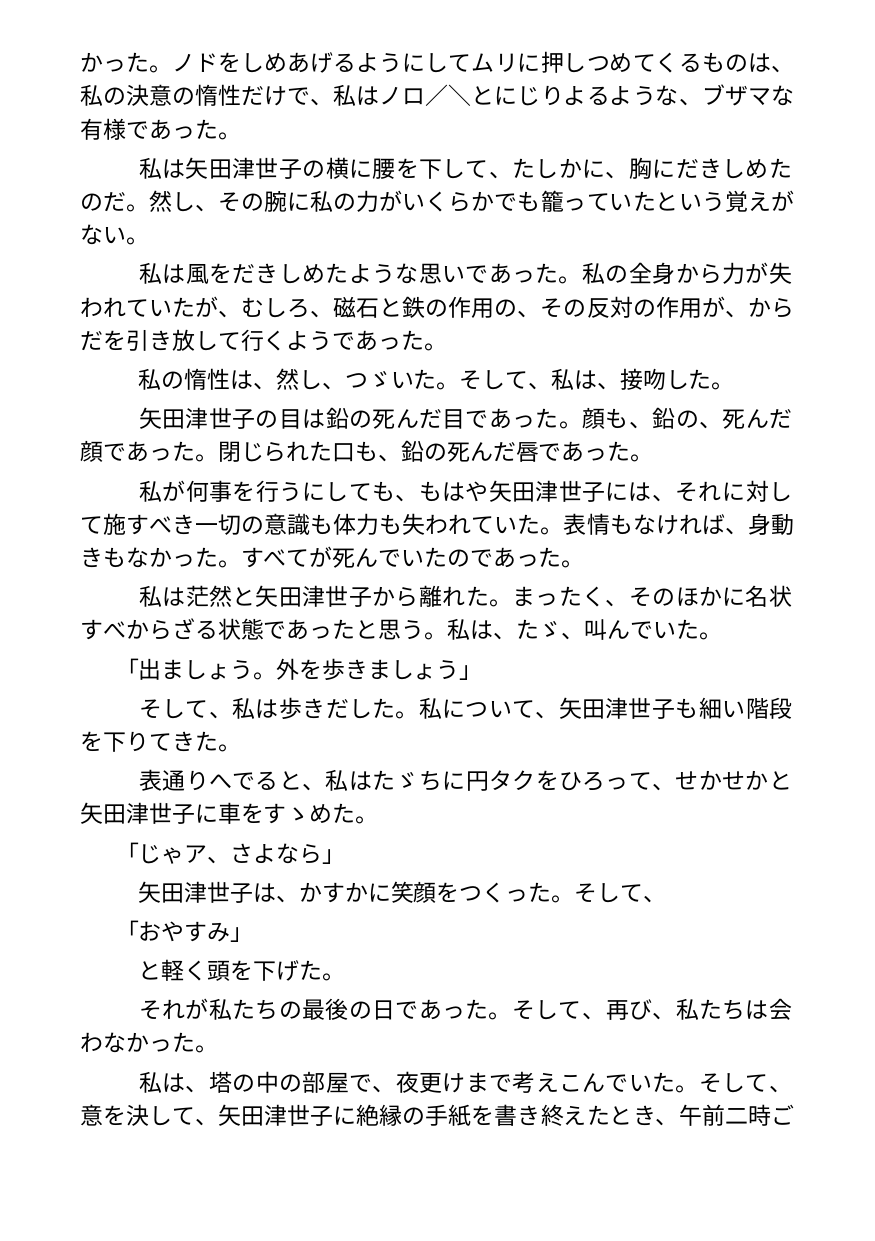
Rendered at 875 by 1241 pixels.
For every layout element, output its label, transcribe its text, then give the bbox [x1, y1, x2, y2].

text 表通りへでると、私はたゞちに円タクをひろって、せかせかと矢田津世子に車をすゝめた。 [80, 763, 794, 829]
text 「じゃア、さよなら」 [80, 835, 794, 869]
text 私の惰性は、然し、つゞいた。そして、私は、接吻した。 [80, 362, 794, 395]
text かった。ノドをしめあげるようにしてムリに押しつめてくるものは、私の決意の惰性だけで、私はノロ／＼とにじりよるような、ブザマな有様であった。 [80, 45, 794, 145]
text 私は矢田津世子の横に腰を下して、たしかに、胸にだきしめたのだ。然し、その腕に私の力がいくらかでも籠っていたという覚えがない。 [80, 151, 794, 250]
text 「出ましょう。外を歩きましょう」 [80, 651, 794, 685]
text それが私たちの最後の日であった。そして、再び、私たちは会わなかった。 [80, 992, 794, 1058]
text 「おやすみ」 [80, 914, 794, 947]
text 私は、塔の中の部屋で、夜更けまで考えこんでいた。そして、意を決して、矢田津世子に絶縁の手紙を書き終えたとき、午前二時ご [80, 1064, 794, 1131]
text 私は茫然と矢田津世子から離れた。まったく、そのほかに名状すべからざる状態であったと思う。私は、たゞ、叫んでいた。 [80, 579, 794, 646]
text と軽く頭を下げた。 [80, 953, 794, 986]
text 矢田津世子は、かすかに笑顔をつくった。そして、 [80, 874, 794, 908]
text 矢田津世子の目は鉛の死んだ目であった。顔も、鉛の、死んだ顔であった。閉じられた口も、鉛の死んだ唇であった。 [80, 401, 794, 467]
text そして、私は歩きだした。私について、矢田津世子も細い階段を下りてきた。 [80, 691, 794, 757]
text 私は風をだきしめたような思いであった。私の全身から力が失われていたが、むしろ、磁石と鉄の作用の、その反対の作用が、からだを引き放して行くようであった。 [80, 256, 794, 356]
text 私が何事を行うにしても、もはや矢田津世子には、それに対して施すべき一切の意識も体力も失われていた。表情もなければ、身動きもなかった。すべてが死んでいたのであった。 [80, 473, 794, 573]
